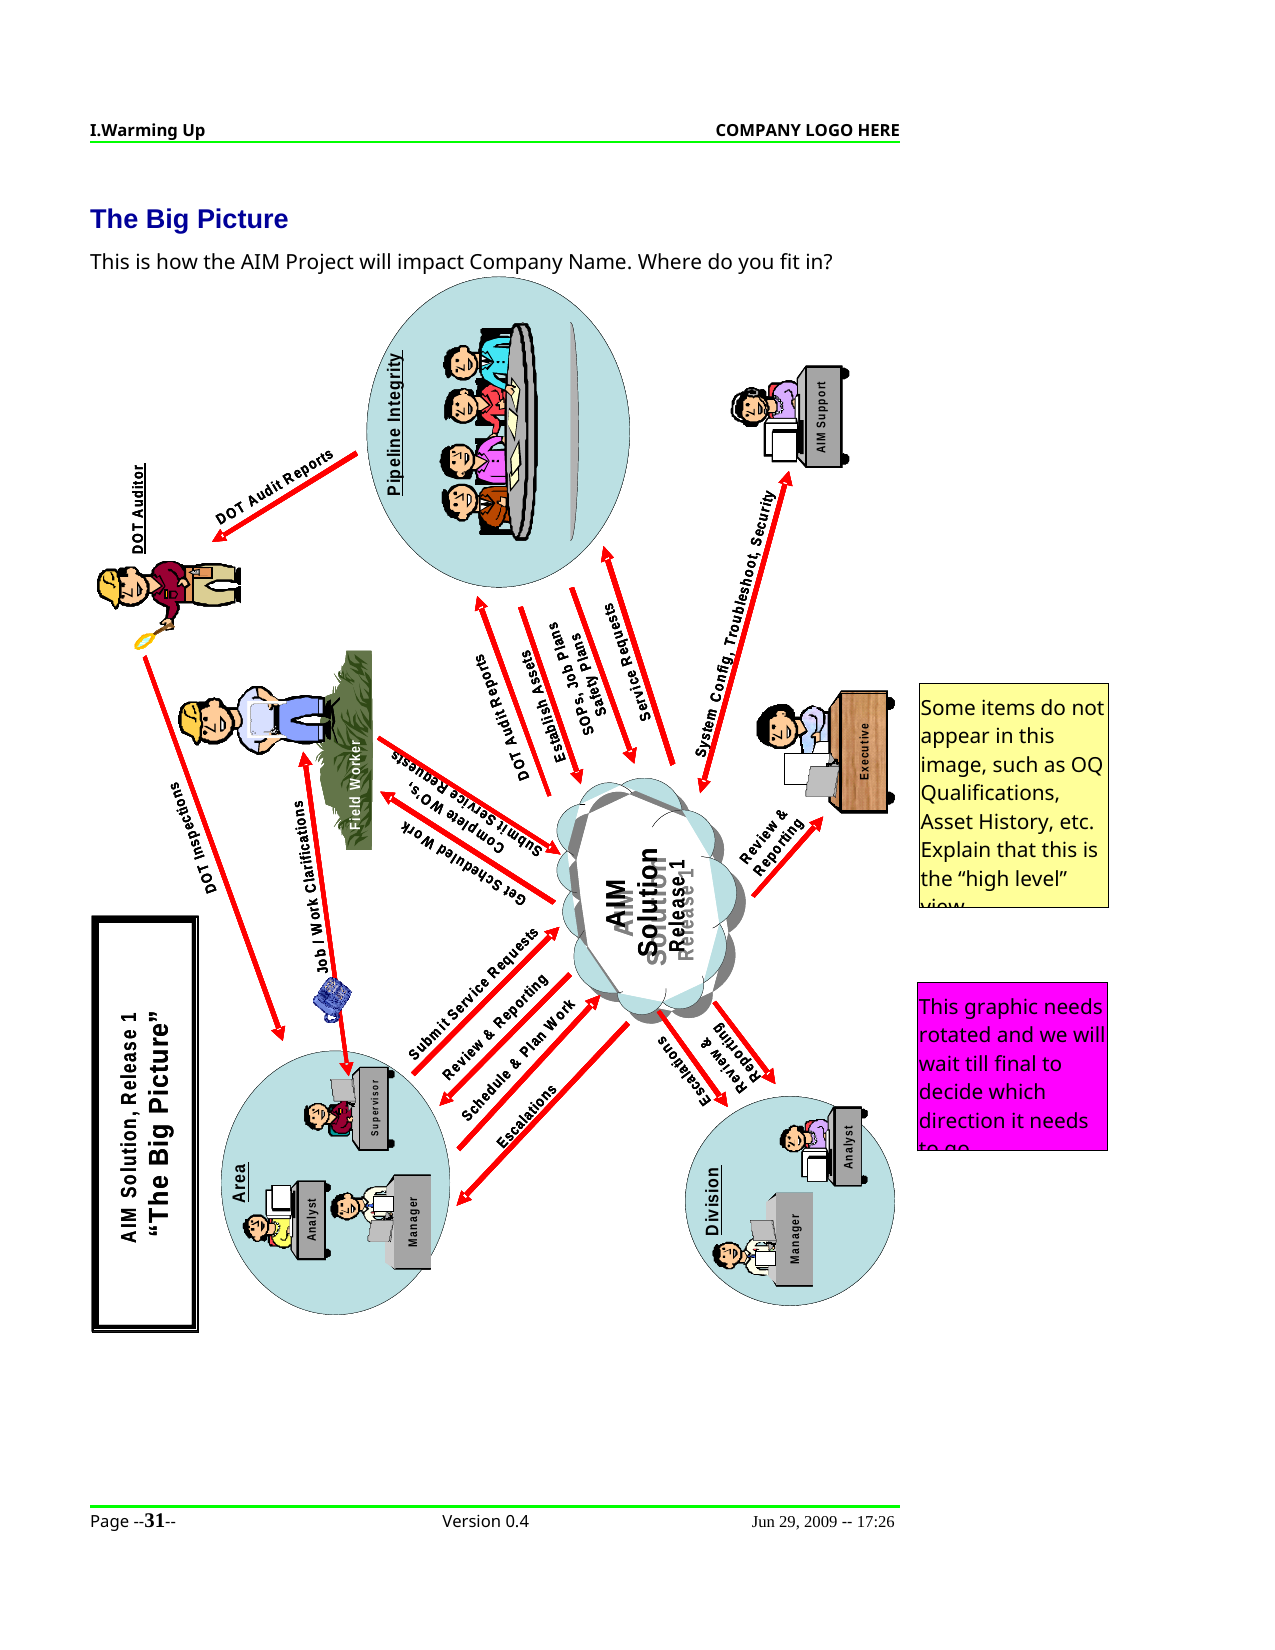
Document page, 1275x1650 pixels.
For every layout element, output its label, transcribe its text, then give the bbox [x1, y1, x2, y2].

text This graphic needs rotated and we will wait till final to decide which direction it needs to go. [919, 992, 1106, 1150]
subtitle The Big Picture [90, 203, 900, 234]
text This is how the AIM Project will impact Company Name. Where do you fit in? [90, 247, 900, 275]
text Some items do not appear in this image, such as OQ Qualifications, Asset History, etc. Explain that this is the “high level” view. [920, 693, 1108, 906]
